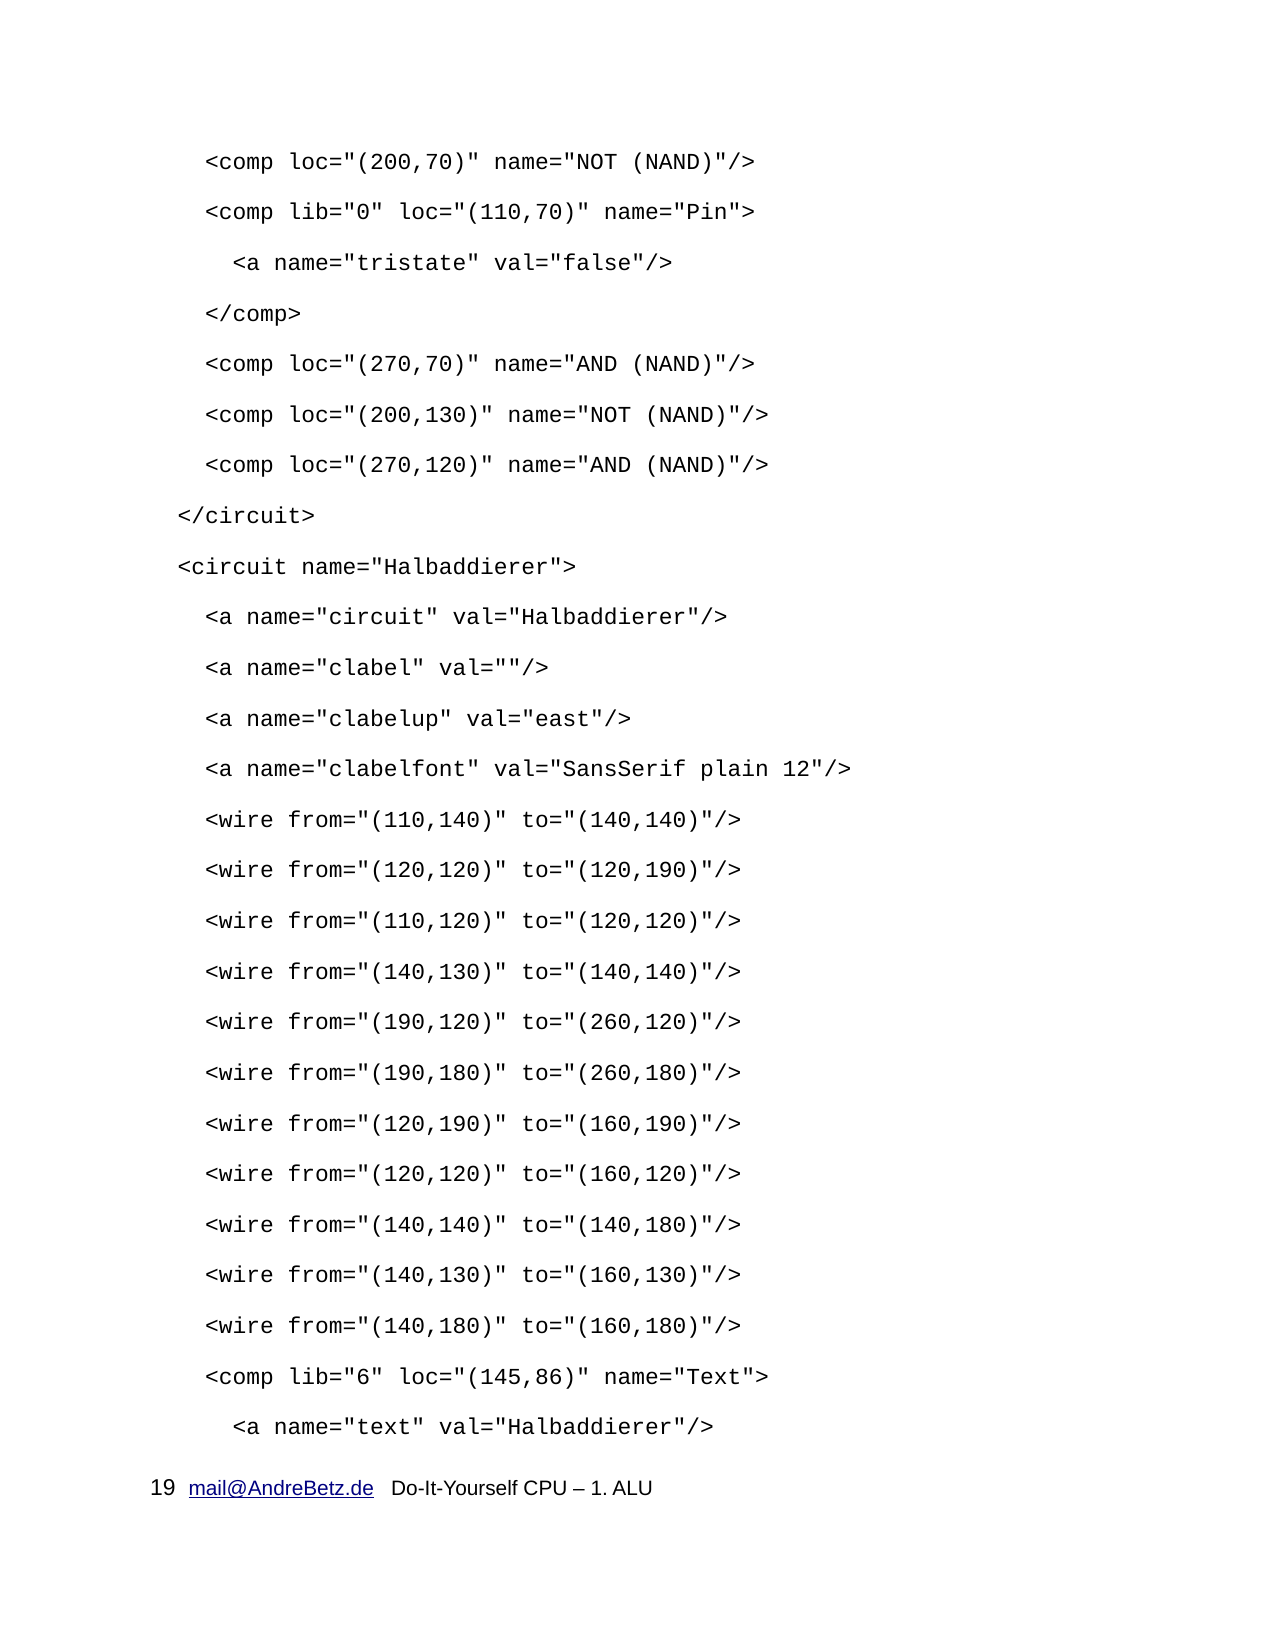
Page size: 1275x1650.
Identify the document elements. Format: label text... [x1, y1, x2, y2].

text <wire from="(190,120)" to="(260,120)"/> [150, 1011, 1125, 1037]
text <a name="clabelup" val="east"/> [150, 707, 1125, 733]
text <wire from="(120,120)" to="(160,120)"/> [150, 1162, 1125, 1188]
text <wire from="(140,180)" to="(160,180)"/> [150, 1314, 1125, 1340]
text <comp lib="6" loc="(145,86)" name="Text"> [150, 1365, 1125, 1391]
text <wire from="(110,140)" to="(140,140)"/> [150, 808, 1125, 834]
text <a name="tristate" val="false"/> [150, 251, 1125, 277]
text </comp> [150, 302, 1125, 328]
text <comp lib="0" loc="(110,70)" name="Pin"> [150, 201, 1125, 227]
text <wire from="(120,120)" to="(120,190)"/> [150, 859, 1125, 885]
text <a name="clabel" val=""/> [150, 656, 1125, 682]
text <a name="clabelfont" val="SansSerif plain 12"/> [150, 757, 1125, 783]
text </circuit> [150, 504, 1125, 530]
text <comp loc="(270,120)" name="AND (NAND)"/> [150, 454, 1125, 480]
text <wire from="(140,130)" to="(140,140)"/> [150, 960, 1125, 986]
text <wire from="(140,130)" to="(160,130)"/> [150, 1264, 1125, 1290]
text <a name="circuit" val="Halbaddierer"/> [150, 606, 1125, 632]
text <wire from="(140,140)" to="(140,180)"/> [150, 1213, 1125, 1239]
text <wire from="(110,120)" to="(120,120)"/> [150, 909, 1125, 935]
text <comp loc="(200,70)" name="NOT (NAND)"/> [150, 150, 1125, 176]
text <a name="text" val="Halbaddierer"/> [150, 1416, 1125, 1442]
text <wire from="(120,190)" to="(160,190)"/> [150, 1112, 1125, 1138]
text <circuit name="Halbaddierer"> [150, 555, 1125, 581]
text <comp loc="(270,70)" name="AND (NAND)"/> [150, 352, 1125, 378]
text <wire from="(190,180)" to="(260,180)"/> [150, 1061, 1125, 1087]
text <comp loc="(200,130)" name="NOT (NAND)"/> [150, 403, 1125, 429]
